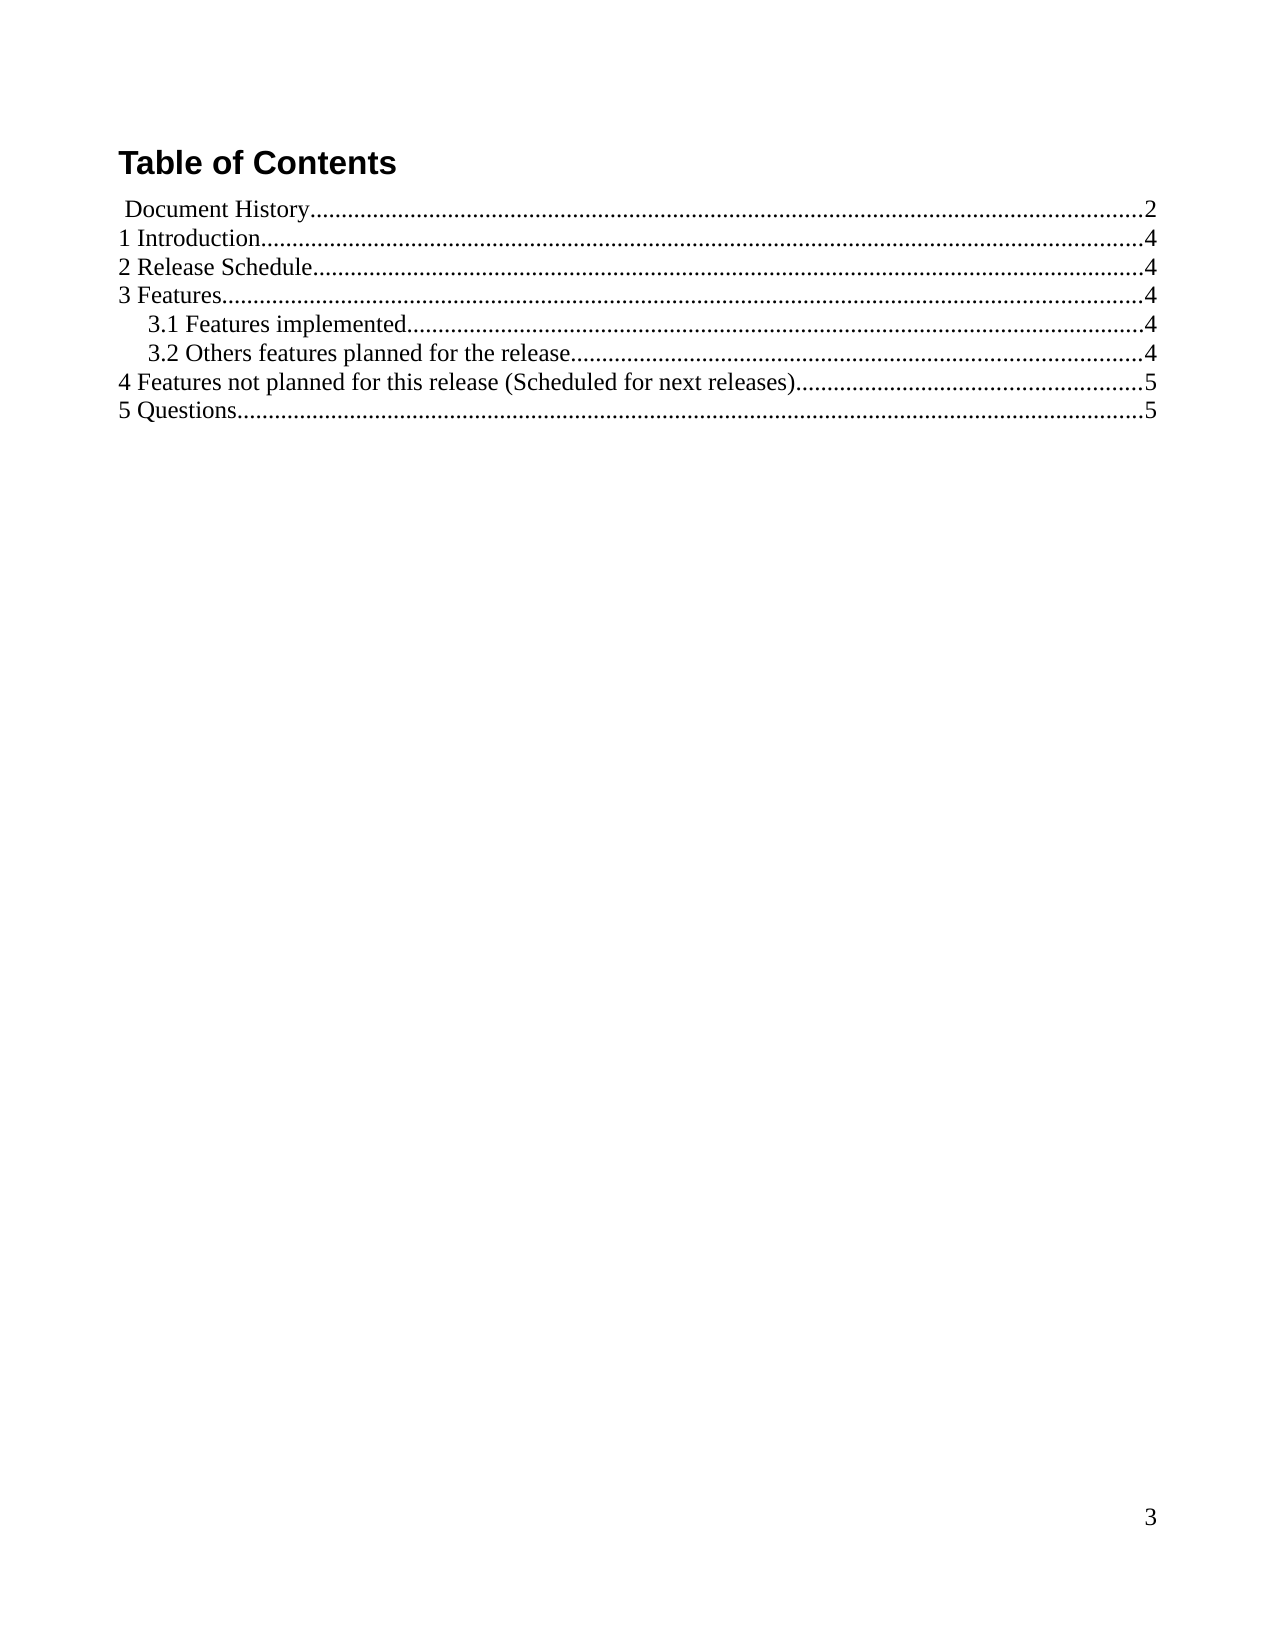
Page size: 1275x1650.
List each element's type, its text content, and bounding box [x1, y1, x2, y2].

text 2 Release Schedule 4 [118, 252, 1157, 280]
text 1 Introduction 4 [118, 223, 1157, 252]
text Document History 2 [118, 194, 1157, 223]
text 3.2 Others features planned for the release 4 [148, 338, 1157, 367]
text 3.1 Features implemented 4 [148, 309, 1157, 338]
text 4 Features not planned for this release (Scheduled for next releases) 5 [118, 367, 1157, 395]
text 5 Questions 5 [118, 395, 1157, 424]
text 3 Features 4 [118, 280, 1157, 309]
subtitle Table of Contents [118, 143, 1157, 182]
